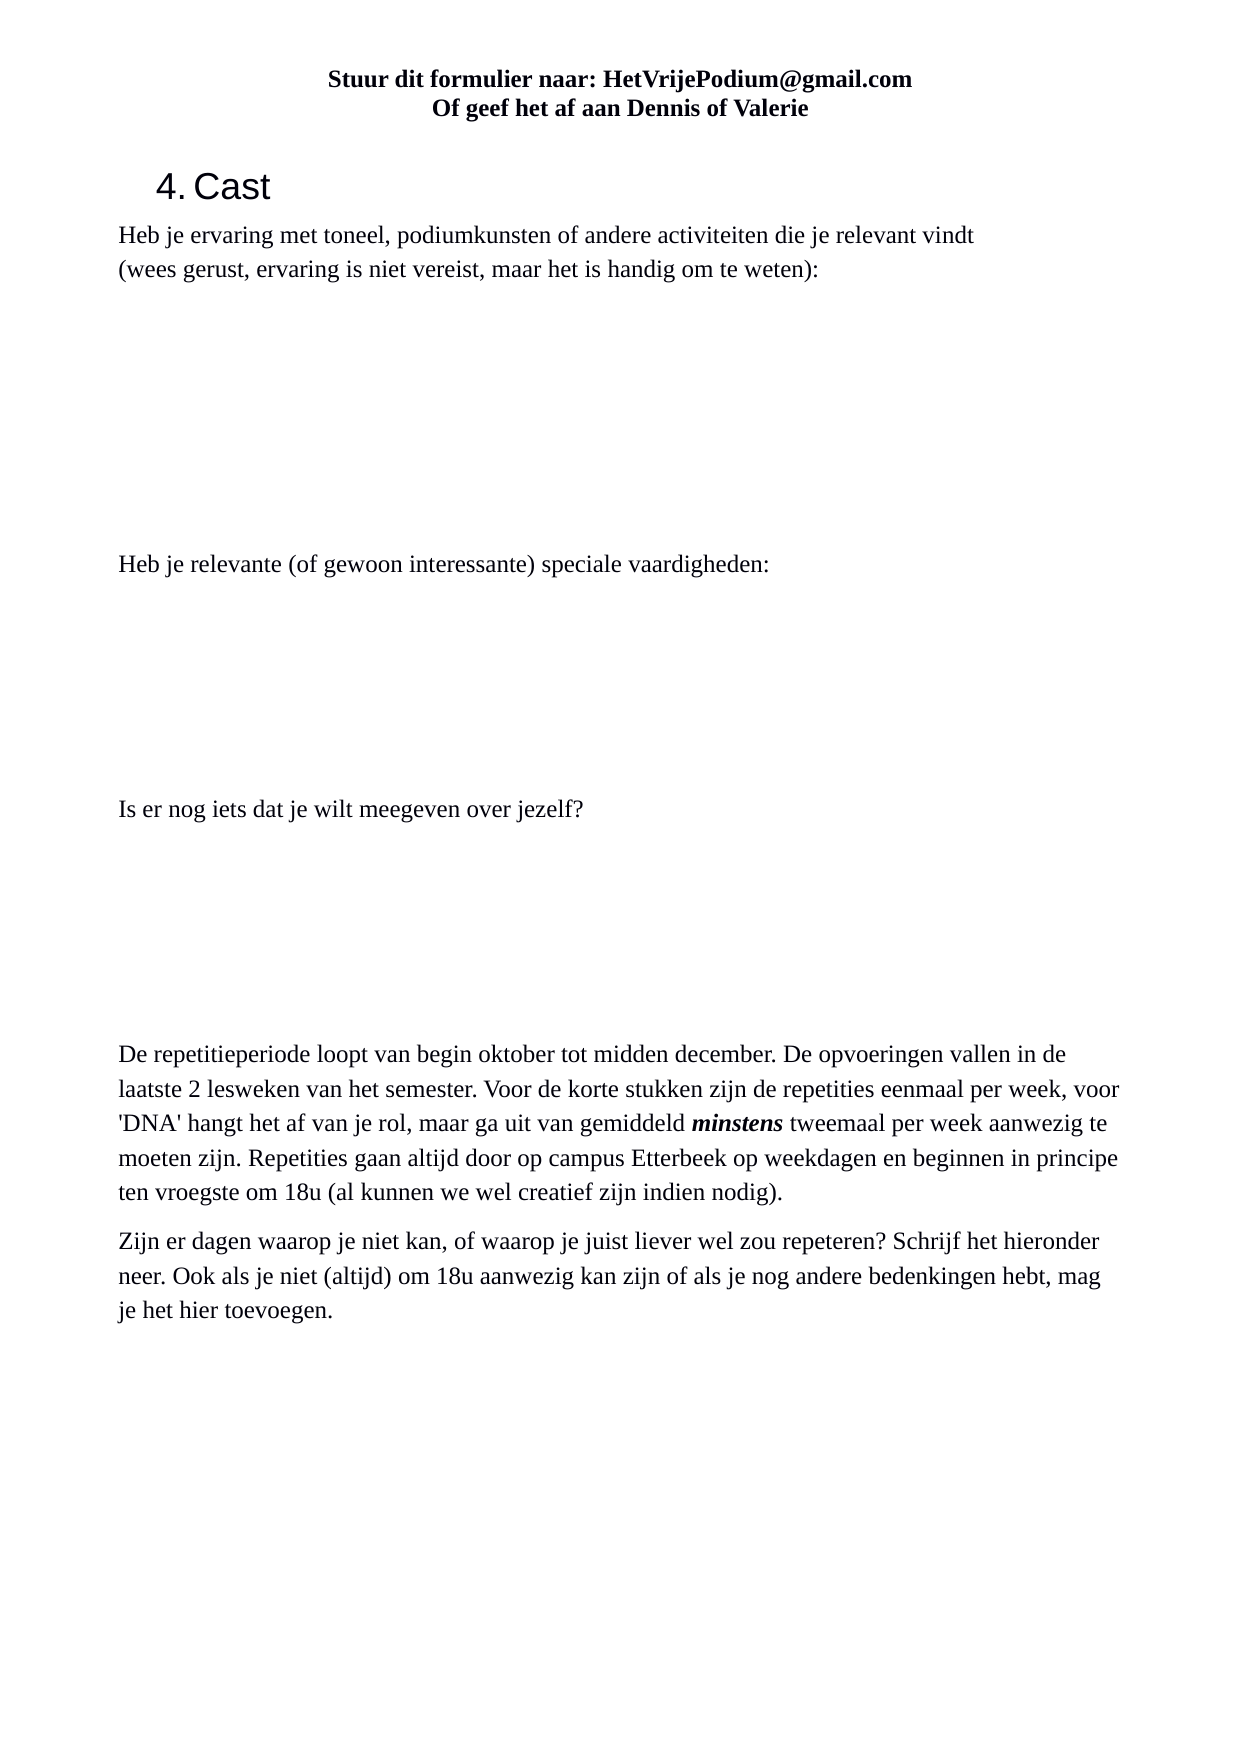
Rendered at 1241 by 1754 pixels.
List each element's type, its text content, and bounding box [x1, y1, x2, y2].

text Zijn er dagen waarop je niet kan, of waarop je juist liever wel zou repeteren? Schrijf het hieronder neer. Ook als je niet (altijd) om 18u aanwezig kan zijn of als je nog andere bedenkingen hebt, mag je het hier toevoegen. [118, 1226, 1122, 1324]
text Heb je relevante (of gewoon interessante) speciale vaardigheden: [118, 549, 1122, 578]
text Is er nog iets dat je wilt meegeven over jezelf? [118, 794, 1122, 823]
text De repetitieperiode loopt van begin oktober tot midden december. De opvoeringen vallen in de laatste 2 lesweken van het semester. Voor de korte stukken zijn de repetities eenmaal per week, voor 'DNA' hangt het af van je rol, maar ga uit van gemiddeld minstens tweemaal per week aanwezig te moeten zijn. Repetities gaan altijd door op campus Etterbeek op weekdagen en beginnen in principe ten vroegste om 18u (al kunnen we wel creatief zijn indien nodig). [118, 1039, 1122, 1206]
text Heb je ervaring met toneel, podiumkunsten of andere activiteiten die je relevant vindt (wees gerust, ervaring is niet vereist, maar het is handig om te weten): [118, 220, 1122, 283]
subtitle Cast [156, 164, 1122, 207]
